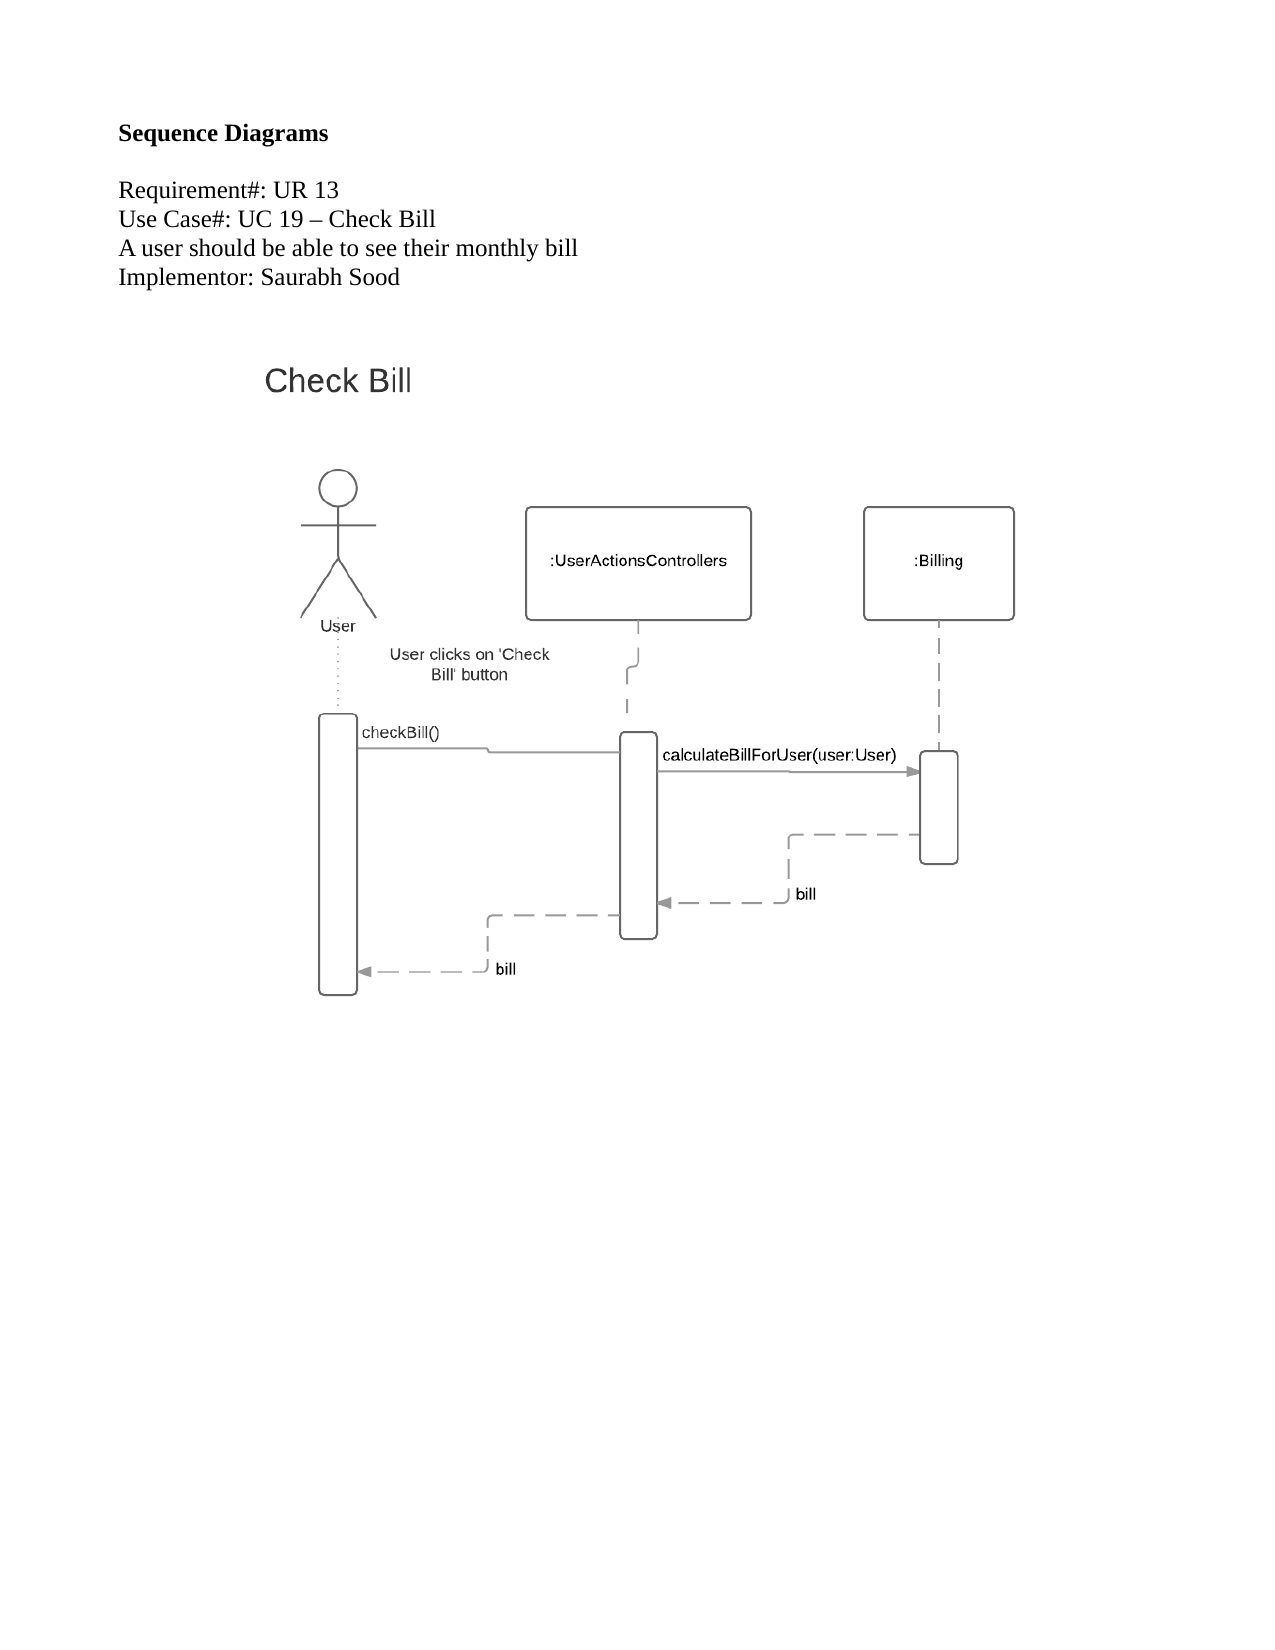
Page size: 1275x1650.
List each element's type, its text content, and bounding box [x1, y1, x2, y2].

text Sequence Diagrams [118, 118, 1157, 147]
text A user should be able to see their monthly bill [118, 233, 1157, 262]
picture [225, 319, 1050, 1049]
text Requirement#: UR 13 [118, 176, 1157, 204]
text Use Case#: UC 19 – Check Bill [118, 204, 1157, 233]
text Implementor: Saurabh Sood [118, 262, 1157, 291]
